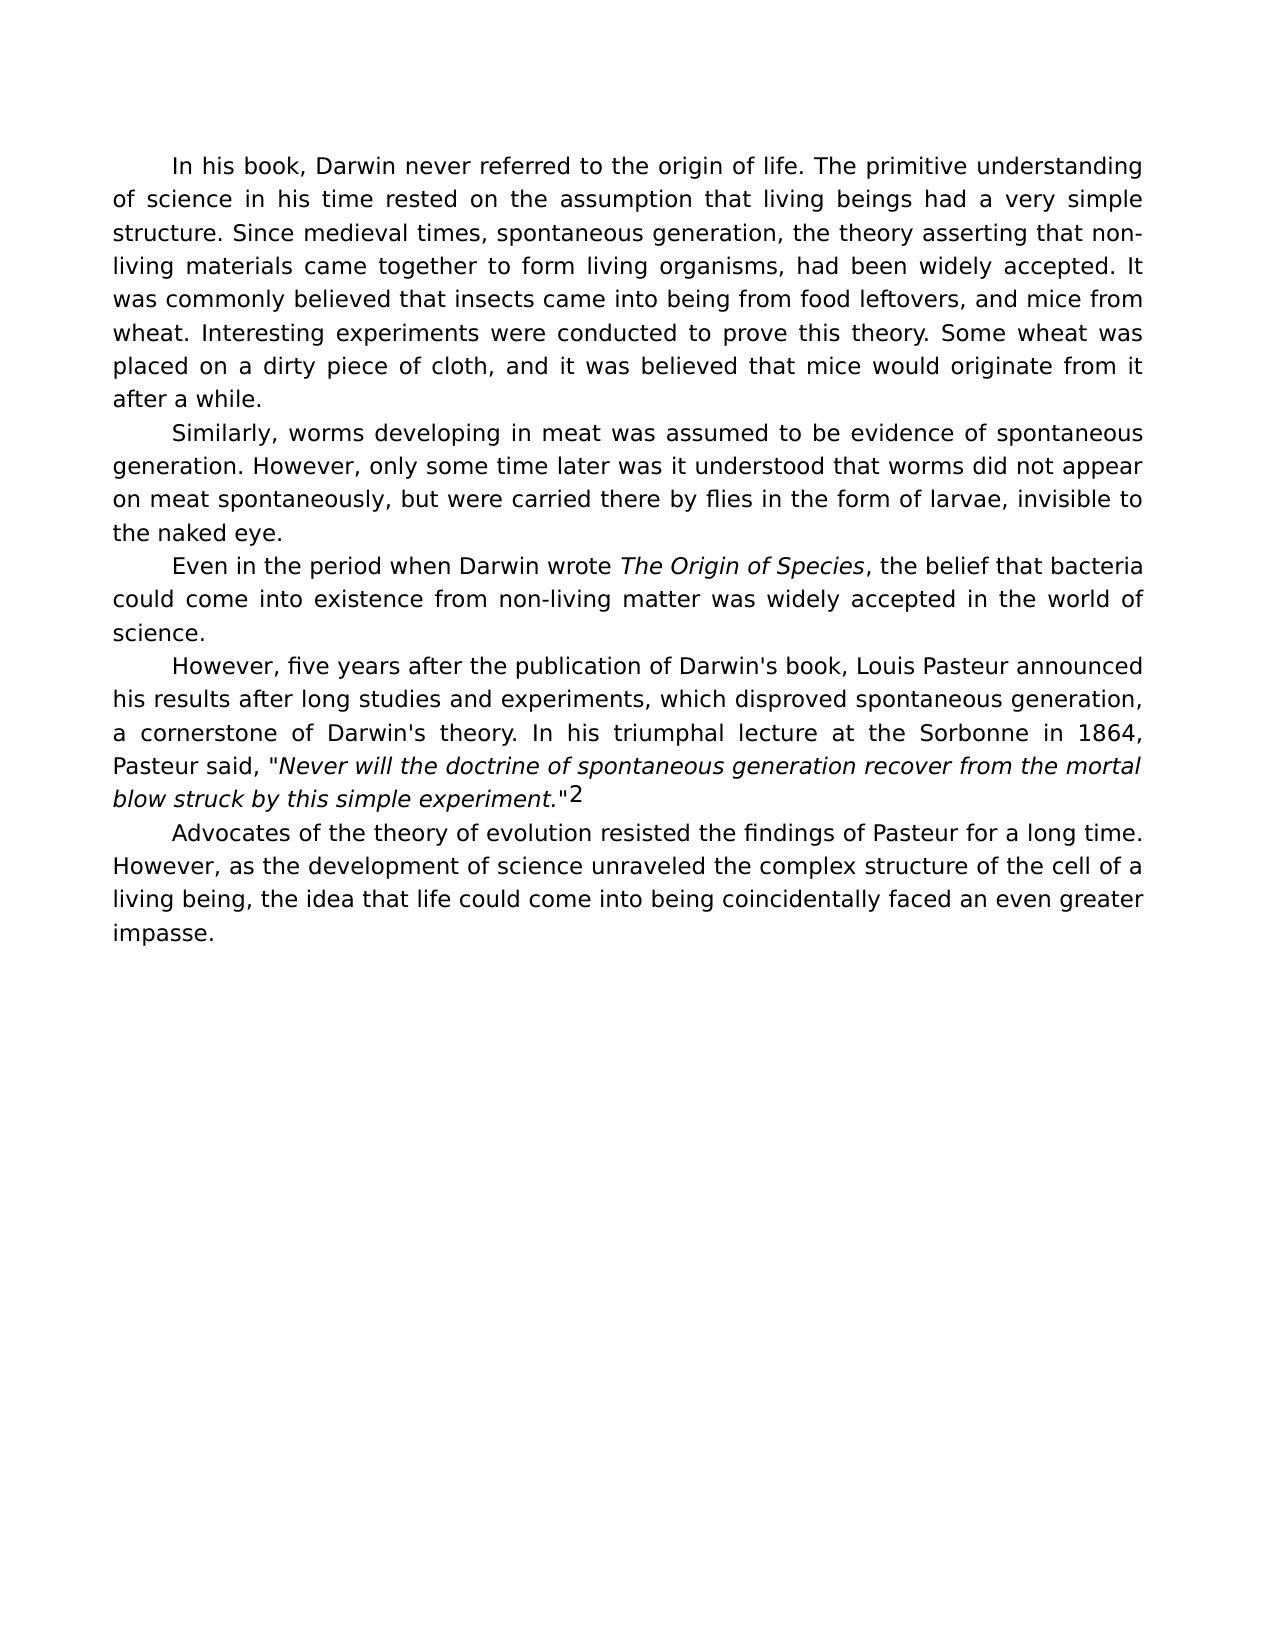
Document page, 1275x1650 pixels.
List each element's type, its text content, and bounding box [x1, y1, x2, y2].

text However, five years after the publication of Darwin's book, Louis Pasteur announced his results after long studies and experiments, which disproved spontaneous generation, a cornerstone of Darwin's theory. In his triumphal lecture at the Sorbonne in 1864, Pasteur said, "Never will the doctrine of spontaneous generation recover from the mortal blow struck by this simple experiment."2 [112, 648, 1145, 814]
text In his book, Darwin never referred to the origin of life. The primitive understanding of science in his time rested on the assumption that living beings had a very simple structure. Since medieval times, spontaneous generation, the theory asserting that non-living materials came together to form living organisms, had been widely accepted. It was commonly believed that insects came into being from food leftovers, and mice from wheat. Interesting experiments were conducted to prove this theory. Some wheat was placed on a dirty piece of cloth, and it was believed that mice would originate from it after a while. [112, 148, 1145, 414]
text Even in the period when Darwin wrote The Origin of Species, the belief that bacteria could come into existence from non-living matter was widely accepted in the world of science. [112, 548, 1145, 648]
text Similarly, worms developing in meat was assumed to be evidence of spontaneous generation. However, only some time later was it understood that worms did not appear on meat spontaneously, but were carried there by flies in the form of larvae, invisible to the naked eye. [112, 414, 1145, 548]
text Advocates of the theory of evolution resisted the findings of Pasteur for a long time. However, as the development of science unraveled the complex structure of the cell of a living being, the idea that life could come into being coincidentally faced an even greater impasse. [112, 814, 1145, 948]
